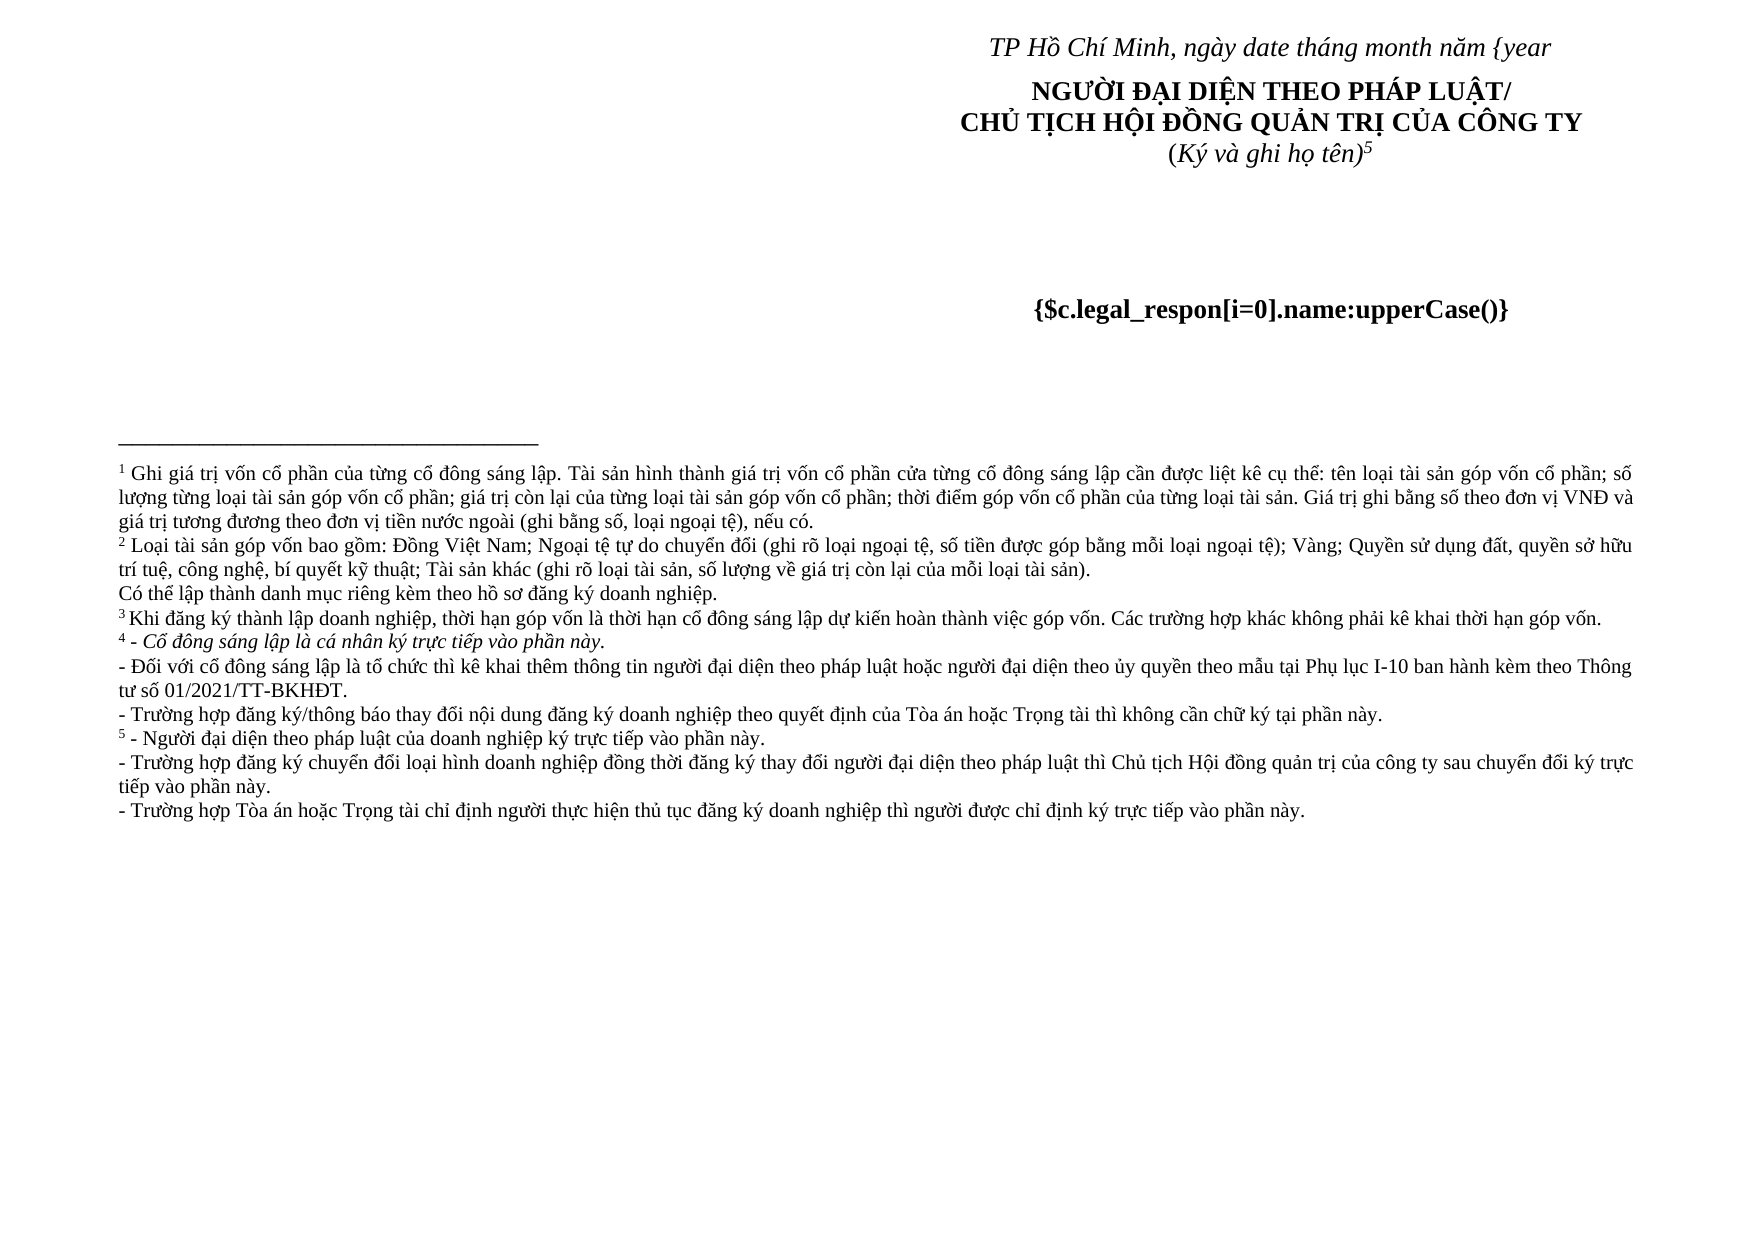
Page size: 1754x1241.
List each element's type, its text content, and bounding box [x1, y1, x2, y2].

text 2 Loại tài sản góp vốn bao gồm: Đồng Việt Nam; Ngoại tệ tự do chuyển đổi (ghi rõ loại ngoại tệ, số tiền được góp bằng mỗi loại ngoại tệ); Vàng; Quyền sử dụng đất, quyền sở hữu trí tuệ, công nghệ, bí quyết kỹ thuật; Tài sản khác (ghi rõ loại tài sản, số lượng về giá trị còn lại của mỗi loại tài sản). [118, 533, 1636, 581]
text - Đối với cổ đông sáng lập là tổ chức thì kê khai thêm thông tin người đại diện theo pháp luật hoặc người đại diện theo ủy quyền theo mẫu tại Phụ lục I-10 ban hành kèm theo Thông tư số 01/2021/TT-BKHĐT. [118, 653, 1636, 702]
text - Trường hợp đăng ký/thông báo thay đổi nội dung đăng ký doanh nghiệp theo quyết định của Tòa án hoặc Trọng tài thì không cần chữ ký tại phần này. [118, 702, 1636, 726]
text 4 - Cổ đông sáng lập là cá nhân ký trực tiếp vào phần này. [118, 629, 1636, 653]
table_header [89, 31, 877, 324]
text 1 Ghi giá trị vốn cổ phần của từng cổ đông sáng lập. Tài sản hình thành giá trị vốn cổ phần cửa từng cổ đông sáng lập cần được liệt kê cụ thể: tên loại tài sản góp vốn cổ phần; số lượng từng loại tài sản góp vốn cổ phần; giá trị còn lại của từng loại tài sản góp vốn cổ phần; thời điểm góp vốn cổ phần của từng loại tài sản. Giá trị ghi bằng số theo đơn vị VNĐ và giá trị tương đương theo đơn vị tiền nước ngoài (ghi bằng số, loại ngoại tệ), nếu có. [118, 461, 1636, 533]
text _______________________________ [118, 417, 1636, 448]
text Có thể lập thành danh mục riêng kèm theo hồ sơ đăng ký doanh nghiệp. [118, 581, 1636, 605]
text - Trường hợp Tòa án hoặc Trọng tài chỉ định người thực hiện thủ tục đăng ký doanh nghiệp thì người được chỉ định ký trực tiếp vào phần này. [118, 798, 1636, 822]
text - Trường hợp đăng ký chuyển đổi loại hình doanh nghiệp đồng thời đăng ký thay đổi người đại diện theo pháp luật thì Chủ tịch Hội đồng quản trị của công ty sau chuyển đổi ký trực tiếp vào phần này. [118, 750, 1636, 798]
text 5 - Người đại diện theo pháp luật của doanh nghiệp ký trực tiếp vào phần này. [118, 726, 1636, 750]
text 3 Khi đăng ký thành lập doanh nghiệp, thời hạn góp vốn là thời hạn cổ đông sáng lập dự kiến hoàn thành việc góp vốn. Các trường hợp khác không phải kê khai thời hạn góp vốn. [118, 605, 1636, 629]
table_header TP Hồ Chí Minh, ngày date tháng month năm {year NGƯỜI ĐẠI DIỆN THEO PHÁP LUẬT/ CHỦ TỊCH HỘI ĐỒNG QUẢN TRỊ CỦA CÔNG TY (Ký và ghi họ tên)5 {$c.legal_respon[i=0].name:upperCase()} [877, 31, 1665, 324]
